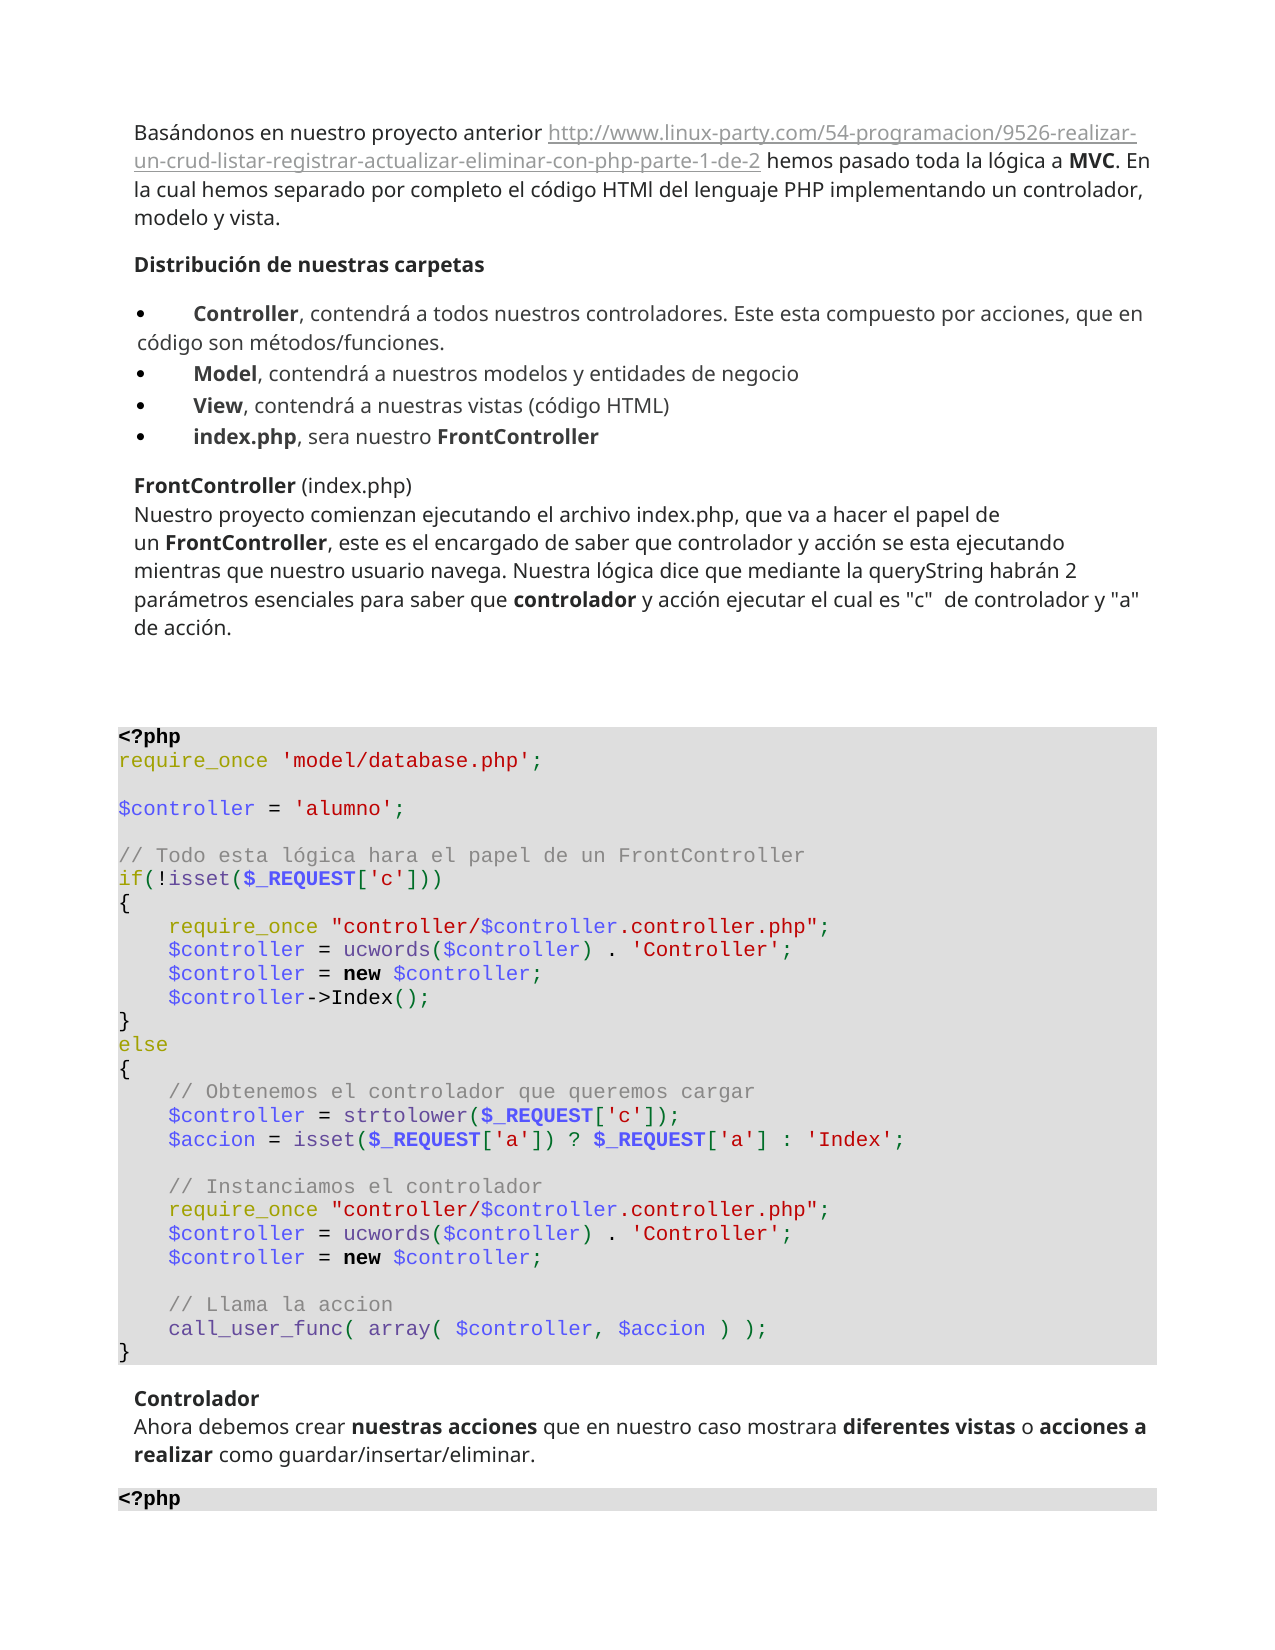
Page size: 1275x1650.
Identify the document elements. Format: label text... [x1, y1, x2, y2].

text $controller = 'alumno'; [118, 797, 1157, 821]
text require_once "controller/$controller.controller.php"; [118, 916, 1157, 939]
text $controller = ucwords($controller) . 'Controller'; [118, 939, 1157, 963]
text require_once "controller/$controller.controller.php"; [118, 1199, 1157, 1223]
text else [118, 1034, 1157, 1058]
text // Obtenemos el controlador que queremos cargar [118, 1081, 1157, 1105]
text Controlador Ahora debemos crear nuestras acciones que en nuestro caso mostrara diferentes vistas o acciones a realizar como guardar/insertar/eliminar. [134, 1384, 1157, 1469]
text FrontController (index.php) Nuestro proyecto comienzan ejecutando el archivo index.php, que va a hacer el papel de un FrontController, este es el encargado de saber que controlador y acción se esta ejecutando mientras que nuestro usuario navega. Nuestra lógica dice que mediante la queryString habrán 2 parámetros esenciales para saber que controlador y acción ejecutar el cual es "c" de controlador y "a" de acción. [134, 471, 1157, 642]
text { [118, 1058, 1157, 1081]
text <?php [118, 727, 1157, 750]
text call_user_func( array( $controller, $accion ) ); [118, 1318, 1157, 1341]
text $controller = ucwords($controller) . 'Controller'; [118, 1223, 1157, 1247]
text <?php [118, 1488, 1157, 1511]
text require_once 'model/database.php'; [118, 750, 1157, 774]
text $controller = strtolower($_REQUEST['c']); [118, 1105, 1157, 1128]
list View, contendrá a nuestras vistas (código HTML) [137, 391, 1155, 419]
text { [118, 892, 1157, 916]
text // Llama la accion [118, 1294, 1157, 1318]
text Distribución de nuestras carpetas [134, 251, 1157, 279]
text Basándonos en nuestro proyecto anterior http://www.linux-party.com/54-programacion/9526-realizar-un-crud-listar-registrar-actualizar-eliminar-con-php-parte-1-de-2 hemos pasado toda la lógica a MVC. En la cual hemos separado por completo el código HTMl del lenguaje PHP implementando un controlador, modelo y vista. [134, 118, 1157, 232]
list index.php, sera nuestro FrontController [137, 422, 1155, 451]
text } [118, 1010, 1157, 1034]
text $controller = new $controller; [118, 1247, 1157, 1270]
text // Instanciamos el controlador [118, 1176, 1157, 1199]
text if(!isset($_REQUEST['c'])) [118, 868, 1157, 892]
text $controller->Index(); [118, 987, 1157, 1010]
list Controller, contendrá a todos nuestros controladores. Este esta compuesto por acciones, que en código son métodos/funciones. [137, 299, 1155, 356]
text $accion = isset($_REQUEST['a']) ? $_REQUEST['a'] : 'Index'; [118, 1128, 1157, 1152]
list Model, contendrá a nuestros modelos y entidades de negocio [137, 359, 1155, 388]
text $controller = new $controller; [118, 963, 1157, 987]
text // Todo esta lógica hara el papel de un FrontController [118, 845, 1157, 868]
text } [118, 1341, 1157, 1365]
